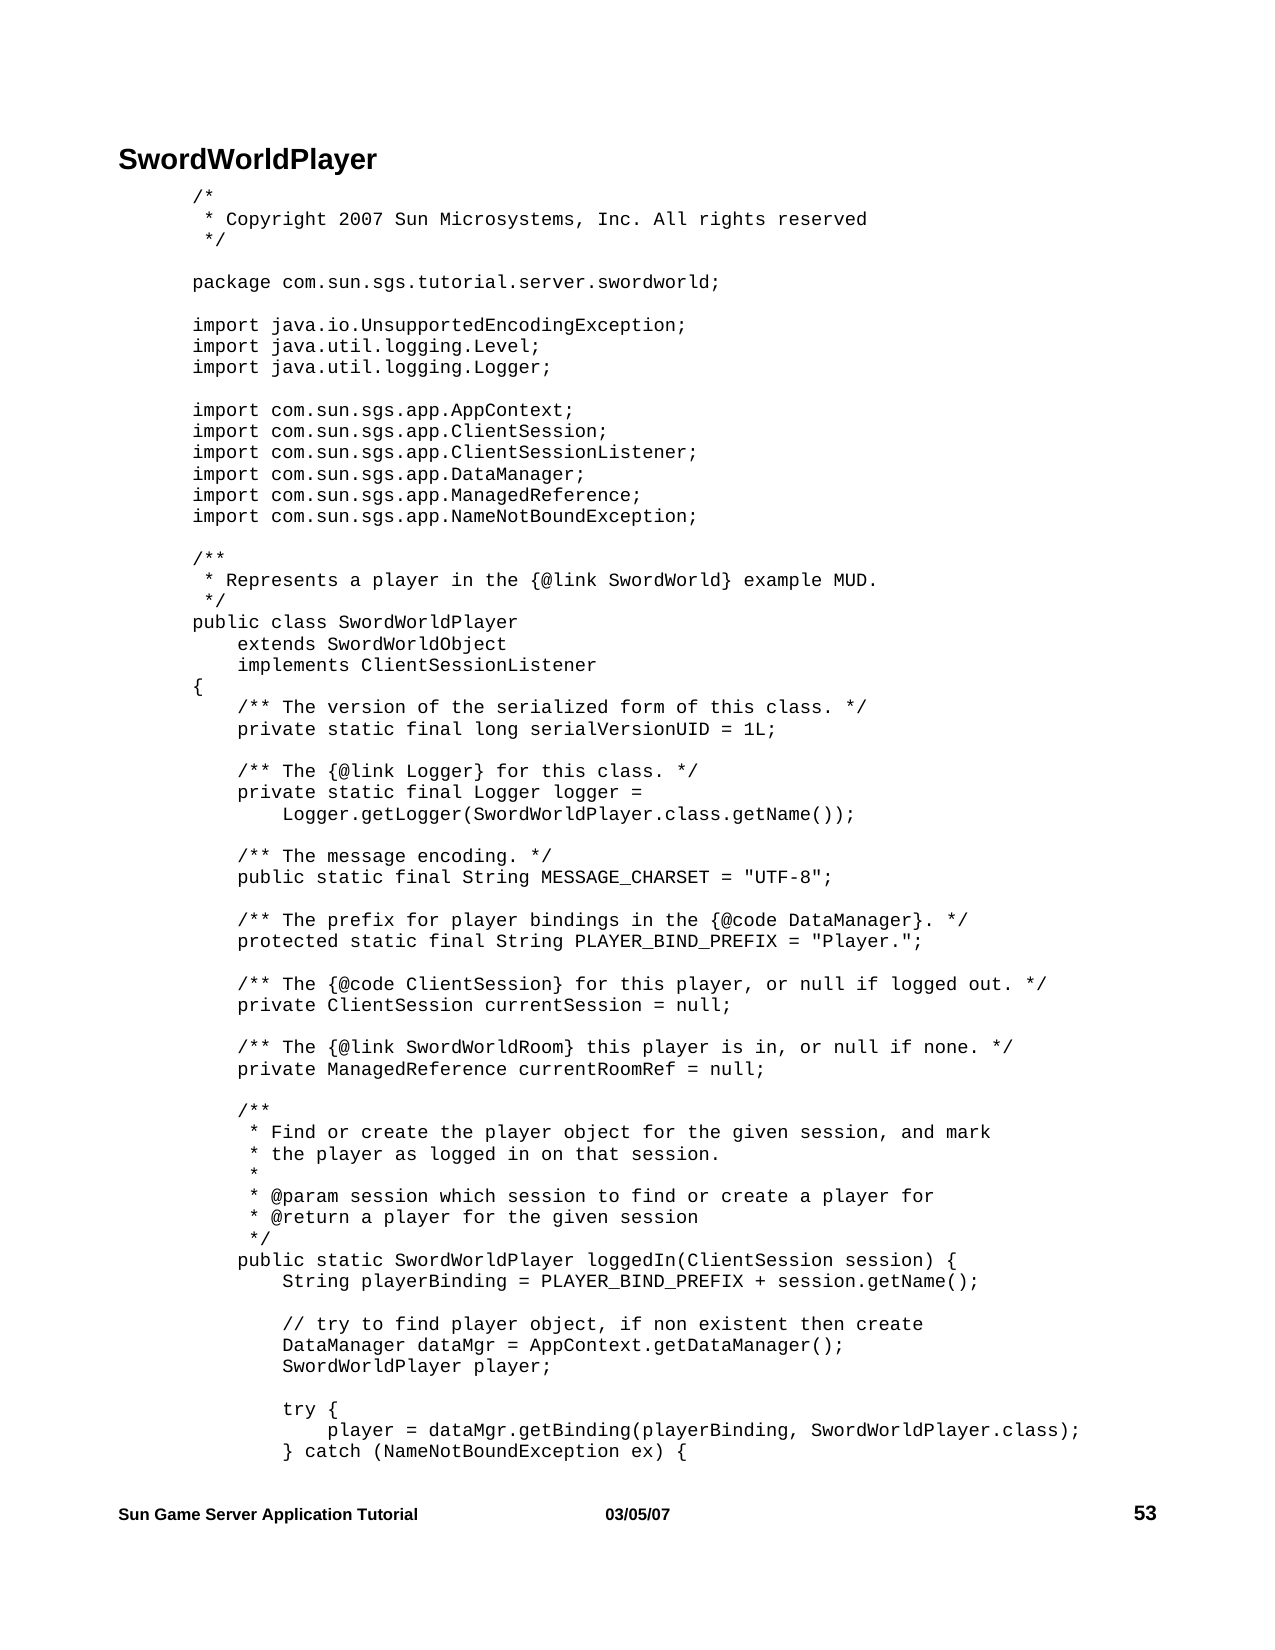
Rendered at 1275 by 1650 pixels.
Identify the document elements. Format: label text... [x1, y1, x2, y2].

subtitle SwordWorldPlayer [118, 143, 1157, 176]
text /* * Copyright 2007 Sun Microsystems, Inc. All rights reserved */ package com.sun.sgs.tutorial.server.swordworld; import java.io.UnsupportedEncodingException; import java.util.logging.Level; import java.util.logging.Logger; import com.sun.sgs.app.AppContext; import com.sun.sgs.app.ClientSession; import com.sun.sgs.app.ClientSessionListener; import com.sun.sgs.app.DataManager; import com.sun.sgs.app.ManagedReference; import com.sun.sgs.app.NameNotBoundException; /** * Represents a player in the {@link SwordWorld} example MUD. */ public class SwordWorldPlayer extends SwordWorldObject implements ClientSessionListener { /** The version of the serialized form of this class. */ private static final long serialVersionUID = 1L; /** The {@link Logger} for this class. */ private static final Logger logger = Logger.getLogger(SwordWorldPlayer.class.getName()); /** The message encoding. */ public static final String MESSAGE_CHARSET = "UTF-8"; /** The prefix for player bindings in the {@code DataManager}. */ protected static final String PLAYER_BIND_PREFIX = "Player."; /** The {@code ClientSession} for this player, or null if logged out. */ private ClientSession currentSession = null; /** The {@link SwordWorldRoom} this player is in, or null if none. */ private ManagedReference currentRoomRef = null; /** * Find or create the player object for the given session, and mark * the player as logged in on that session. * * @param session which session to find or create a player for * @return a player for the given session */ public static SwordWorldPlayer loggedIn(ClientSession session) { String playerBinding = PLAYER_BIND_PREFIX + session.getName(); // try to find player object, if non existent then create DataManager dataMgr = AppContext.getDataManager(); SwordWorldPlayer player; try { player = dataMgr.getBinding(playerBinding, SwordWorldPlayer.class); } catch (NameNotBoundException ex) { [192, 188, 1098, 1463]
